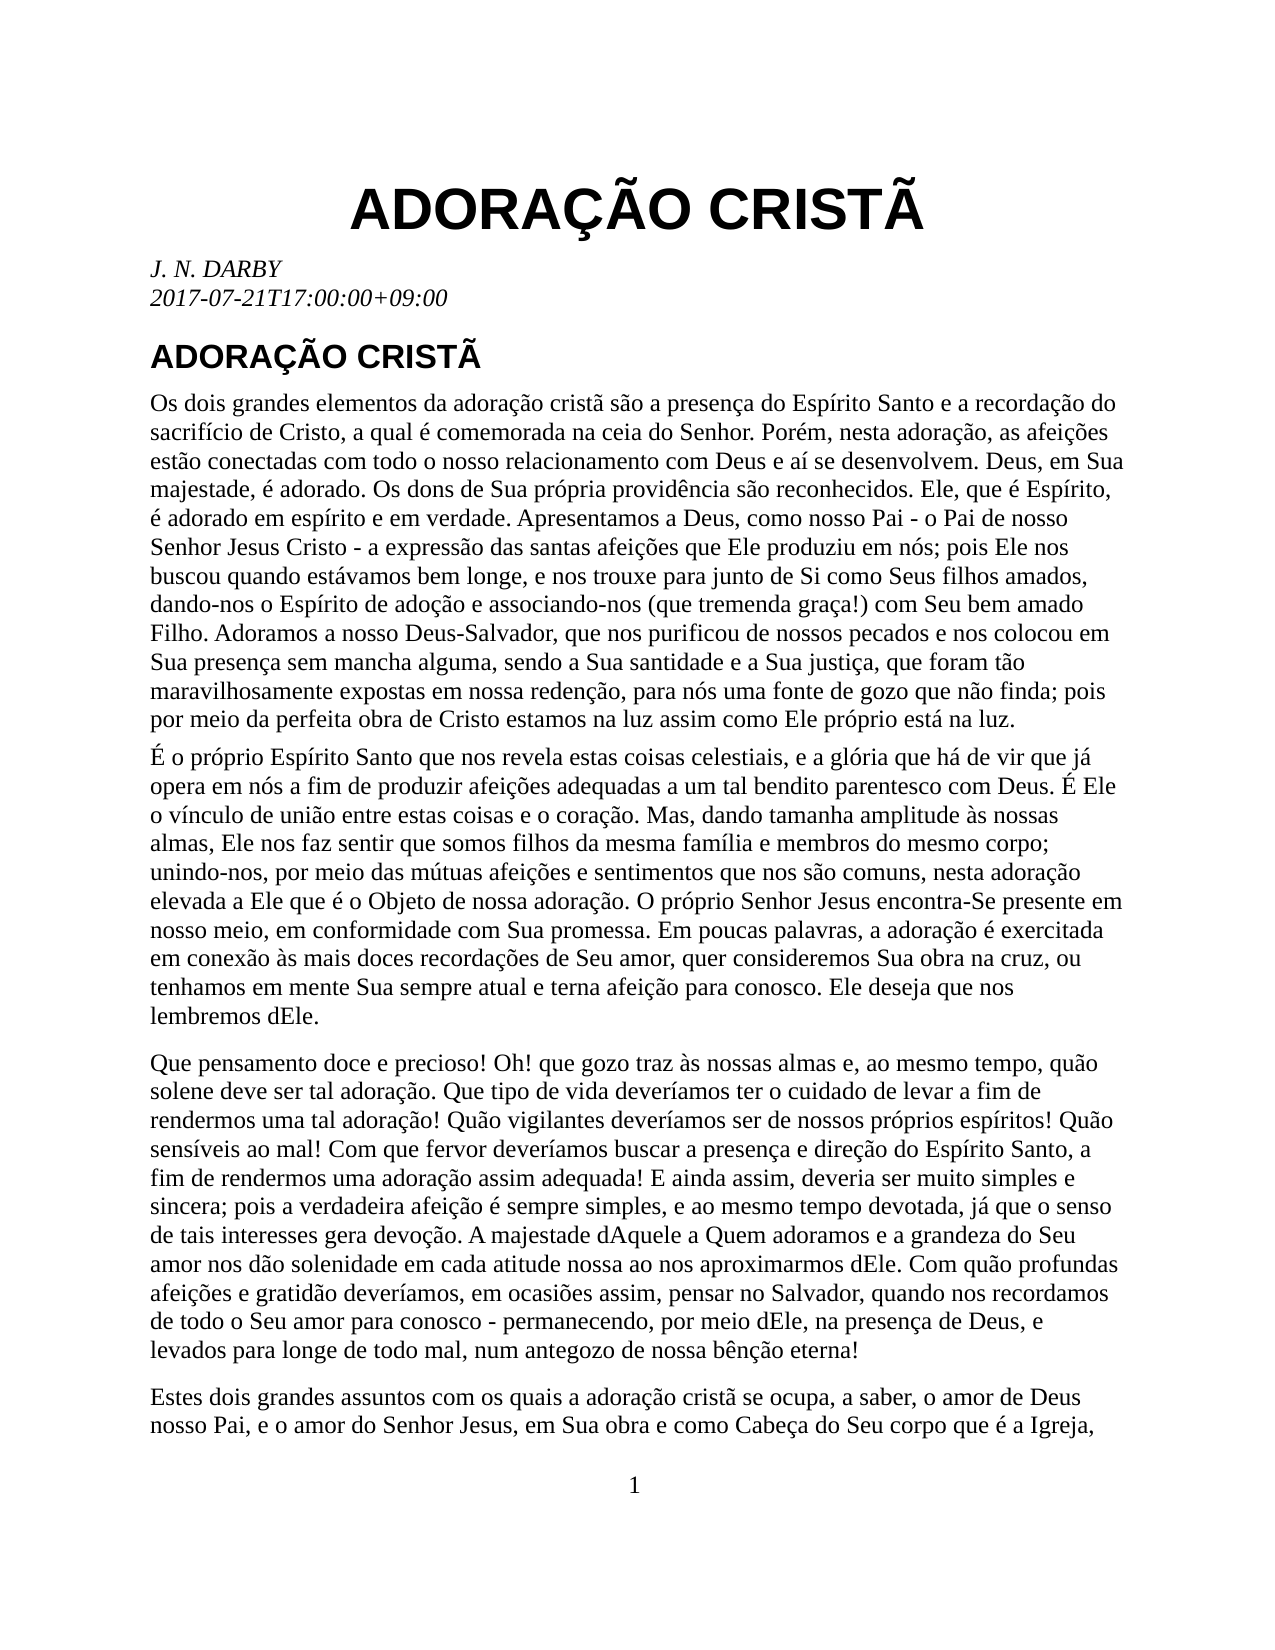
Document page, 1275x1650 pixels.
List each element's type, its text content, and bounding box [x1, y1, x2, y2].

title ADORAÇÃO CRISTÃ [150, 175, 1125, 242]
text É o próprio Espírito Santo que nos revela estas coisas celestiais, e a glória que há de vir que já opera em nós a fim de produzir afeições adequadas a um tal bendito parentesco com Deus. É Ele o vínculo de união entre estas coisas e o coração. Mas, dando tamanha amplitude às nossas almas, Ele nos faz sentir que somos filhos da mesma família e membros do mesmo corpo; unindo-nos, por meio das mútuas afeições e sentimentos que nos são comuns, nesta adoração elevada a Ele que é o Objeto de nossa adoração. O próprio Senhor Jesus encontra-Se presente em nosso meio, em conformidade com Sua promessa. Em poucas palavras, a adoração é exercitada em conexão às mais doces recordações de Seu amor, quer consideremos Sua obra na cruz, ou tenhamos em mente Sua sempre atual e terna afeição para conosco. Ele deseja que nos lembremos dEle. [150, 742, 1125, 1030]
text J. N. DARBY [150, 254, 1125, 283]
text Estes dois grandes assuntos com os quais a adoração cristã se ocupa, a saber, o amor de Deus nosso Pai, e o amor do Senhor Jesus, em Sua obra e como Cabeça do Seu corpo que é a Igreja, [150, 1382, 1125, 1439]
text Que pensamento doce e precioso! Oh! que gozo traz às nossas almas e, ao mesmo tempo, quão solene deve ser tal adoração. Que tipo de vida deveríamos ter o cuidado de levar a fim de rendermos uma tal adoração! Quão vigilantes deveríamos ser de nossos próprios espíritos! Quão sensíveis ao mal! Com que fervor deveríamos buscar a presença e direção do Espírito Santo, a fim de rendermos uma adoração assim adequada! E ainda assim, deveria ser muito simples e sincera; pois a verdadeira afeição é sempre simples, e ao mesmo tempo devotada, já que o senso de tais interesses gera devoção. A majestade dAquele a Quem adoramos e a grandeza do Seu amor nos dão solenidade em cada atitude nossa ao nos aproximarmos dEle. Com quão profundas afeições e gratidão deveríamos, em ocasiões assim, pensar no Salvador, quando nos recordamos de todo o Seu amor para conosco - permanecendo, por meio dEle, na presença de Deus, e levados para longe de todo mal, num antegozo de nossa bênção eterna! [150, 1048, 1125, 1364]
text Os dois grandes elementos da adoração cristã são a presença do Espírito Santo e a recordação do sacrifício de Cristo, a qual é comemorada na ceia do Senhor. Porém, nesta adoração, as afeições estão conectadas com todo o nosso relacionamento com Deus e aí se desenvolvem. Deus, em Sua majestade, é adorado. Os dons de Sua própria providência são reconhecidos. Ele, que é Espírito, é adorado em espírito e em verdade. Apresentamos a Deus, como nosso Pai - o Pai de nosso Senhor Jesus Cristo - a expressão das santas afeições que Ele produziu em nós; pois Ele nos buscou quando estávamos bem longe, e nos trouxe para junto de Si como Seus filhos amados, dando-nos o Espírito de adoção e associando-nos (que tremenda graça!) com Seu bem amado Filho. Adoramos a nosso Deus-Salvador, que nos purificou de nossos pecados e nos colocou em Sua presença sem mancha alguma, sendo a Sua santidade e a Sua justiça, que foram tão maravilhosamente expostas em nossa redenção, para nós uma fonte de gozo que não finda; pois por meio da perfeita obra de Cristo estamos na luz assim como Ele próprio está na luz. [150, 388, 1125, 733]
subtitle ADORAÇÃO CRISTÃ [150, 337, 1125, 376]
text 2017-07-21T17:00:00+09:00 [150, 283, 1125, 312]
